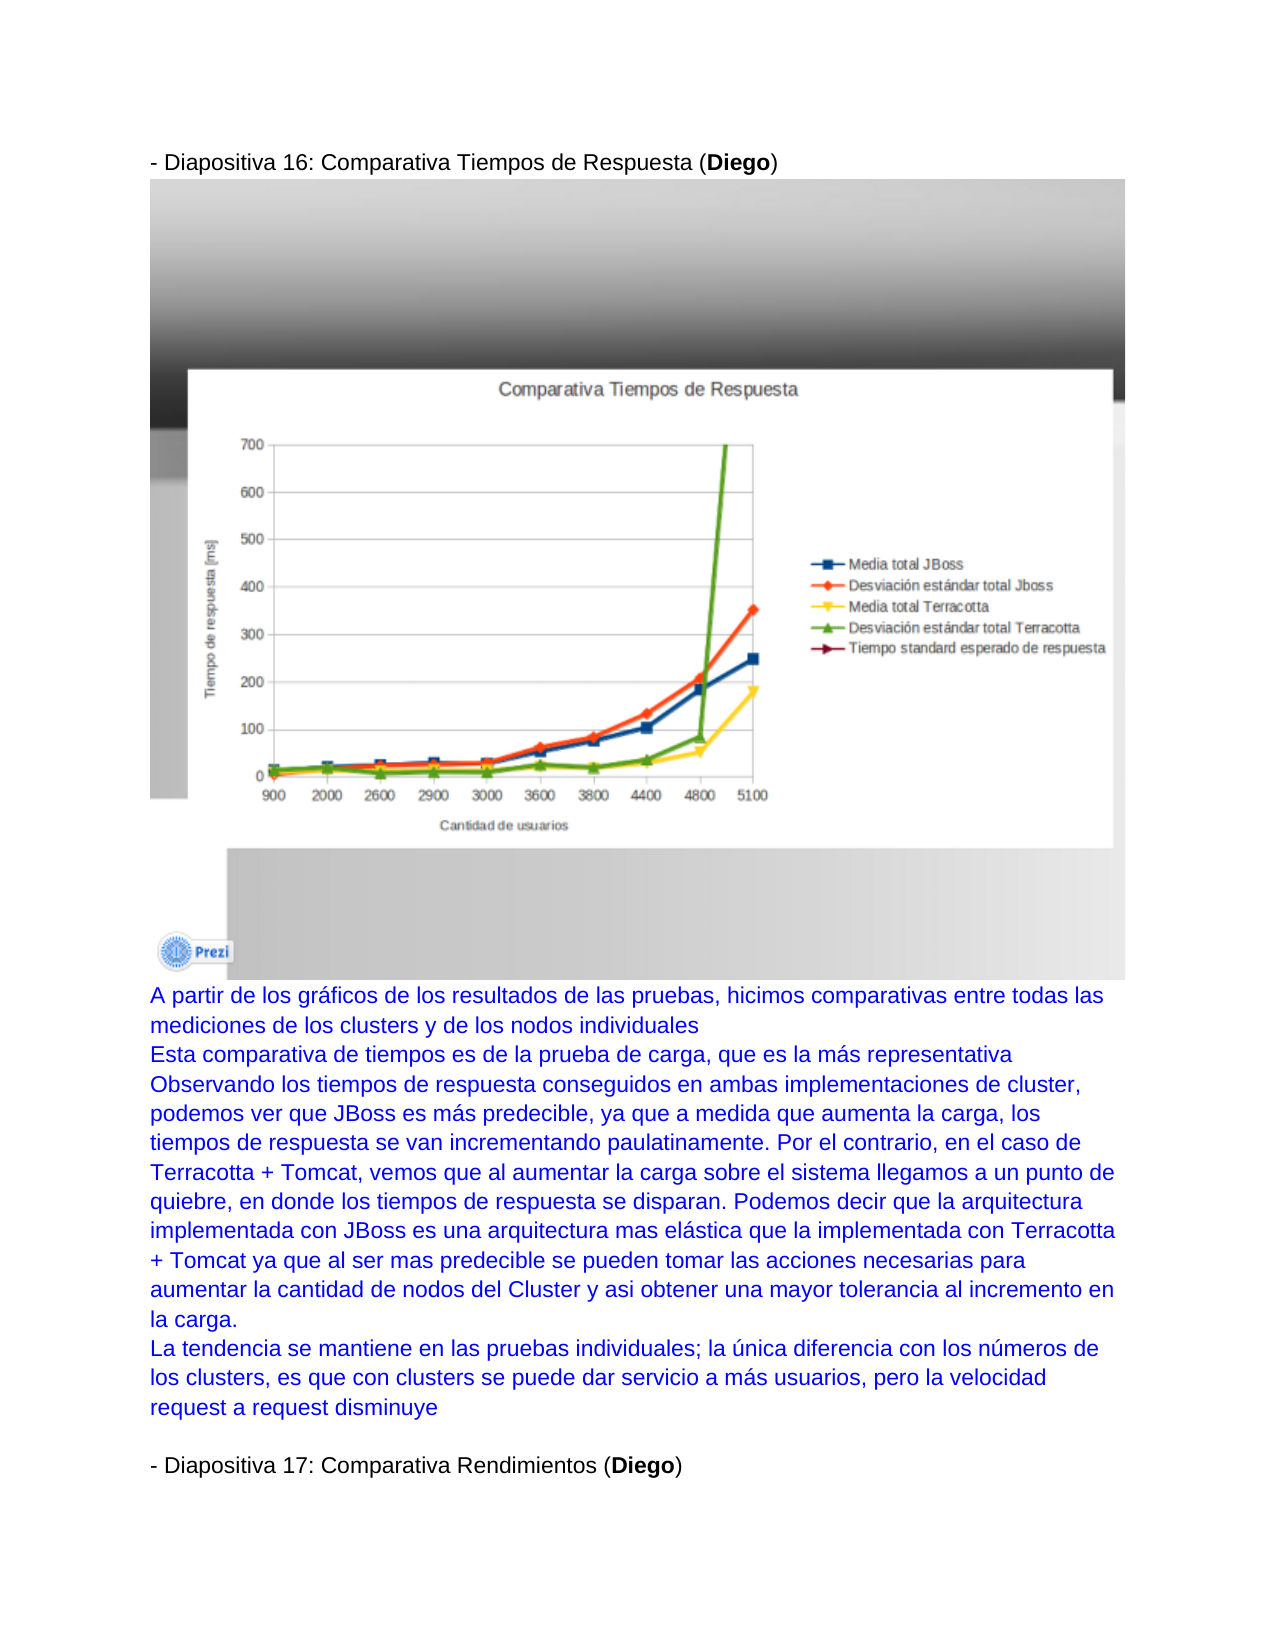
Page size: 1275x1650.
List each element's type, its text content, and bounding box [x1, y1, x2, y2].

text La tendencia se mantiene en las pruebas individuales; la única diferencia con los números de los clusters, es que con clusters se puede dar servicio a más usuarios, pero la velocidad request a request disminuye [150, 1336, 1125, 1420]
text - Diapositiva 17: Comparativa Rendimientos (Diego) [150, 1453, 1125, 1479]
text A partir de los gráficos de los resultados de las pruebas, hicimos comparativas entre todas las mediciones de los clusters y de los nodos individuales [150, 983, 1125, 1038]
text - Diapositiva 16: Comparativa Tiempos de Respuesta (Diego) [150, 150, 1125, 176]
text Esta comparativa de tiempos es de la prueba de carga, que es la más representativa [150, 1042, 1125, 1067]
picture [150, 179, 1125, 980]
text Observando los tiempos de respuesta conseguidos en ambas implementaciones de cluster, podemos ver que JBoss es más predecible, ya que a medida que aumenta la carga, los tiempos de respuesta se van incrementando paulatinamente. Por el contrario, en el caso de Terracotta + Tomcat, vemos que al aumentar la carga sobre el sistema llegamos a un punto de quiebre, en donde los tiempos de respuesta se disparan. Podemos decir que la arquitectura implementada con JBoss es una arquitectura mas elástica que la implementada con Terracotta + Tomcat ya que al ser mas predecible se pueden tomar las acciones necesarias para aumentar la cantidad de nodos del Cluster y asi obtener una mayor tolerancia al incremento en la carga. [150, 1071, 1125, 1332]
